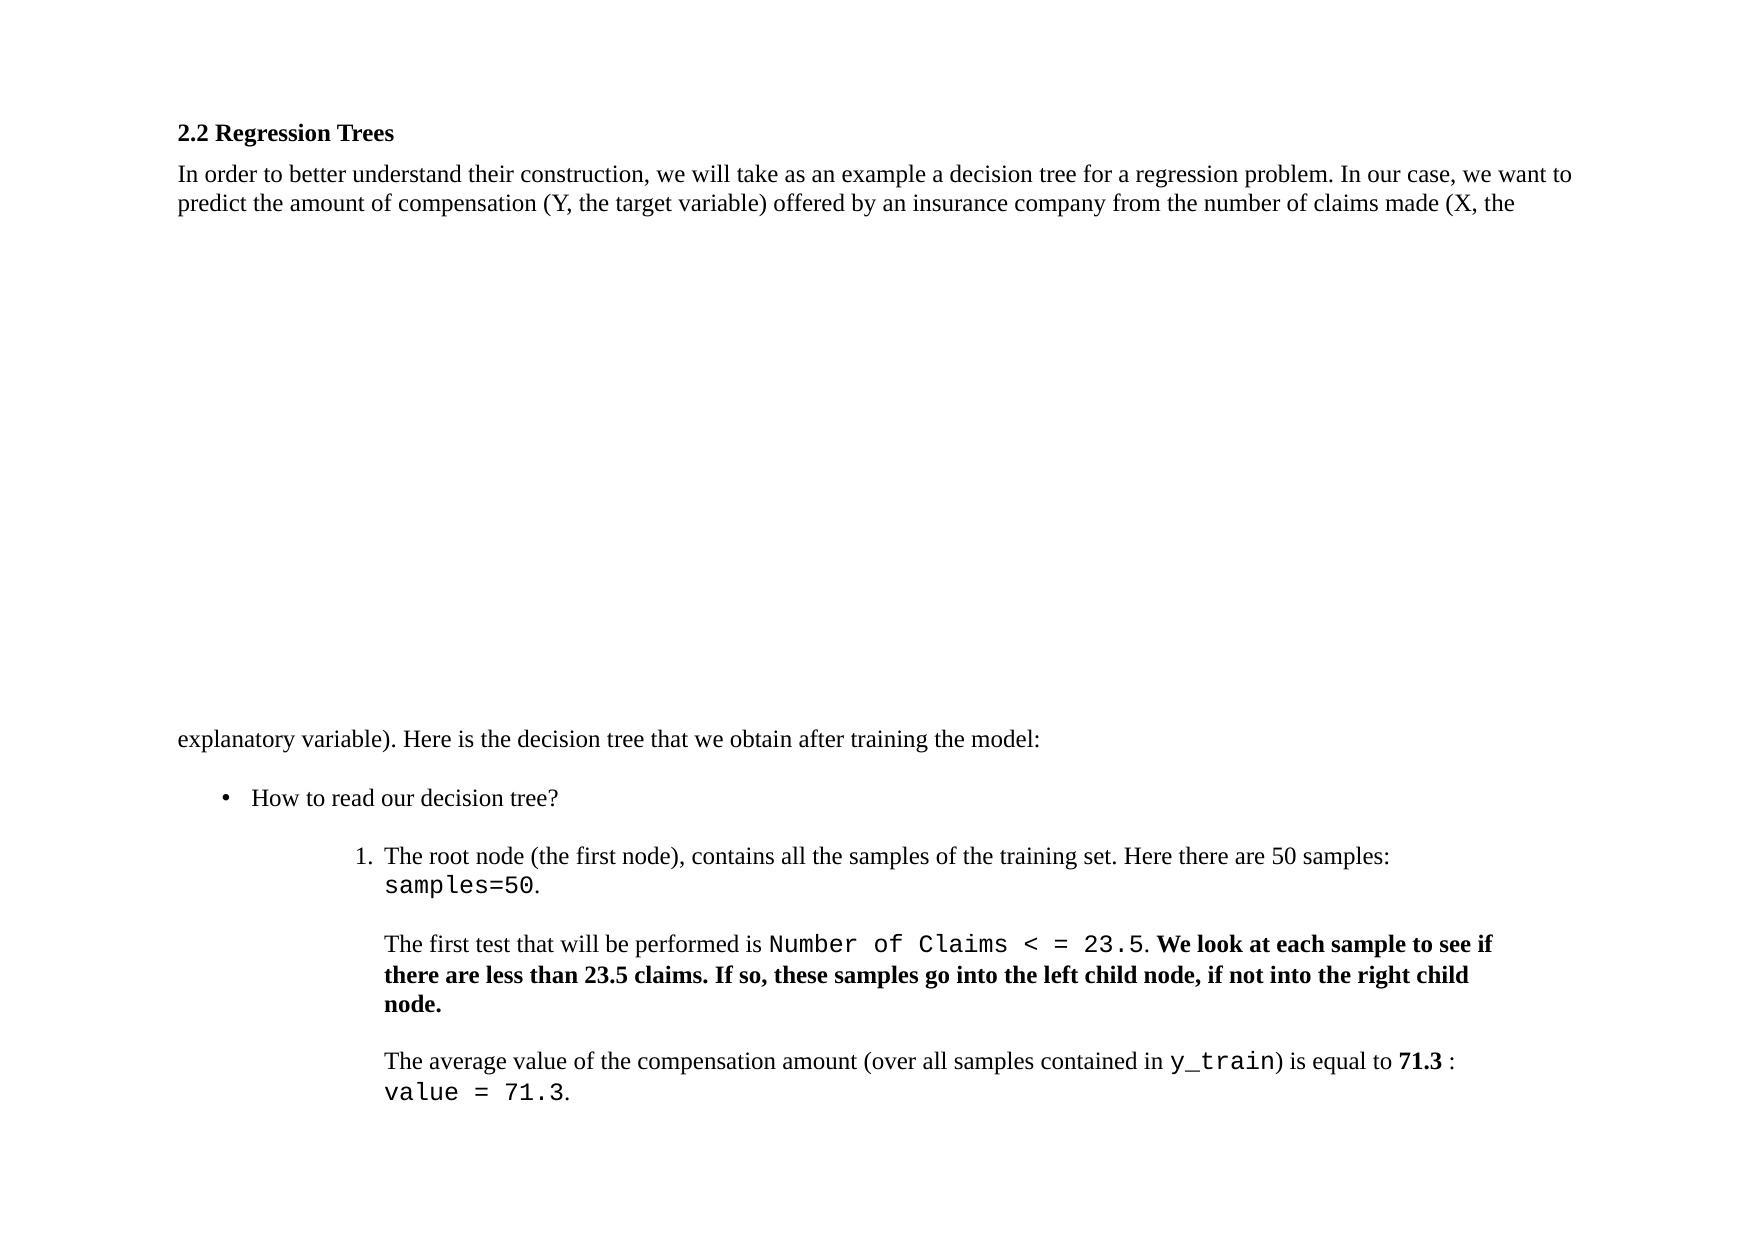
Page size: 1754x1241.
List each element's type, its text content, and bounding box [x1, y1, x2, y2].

text In order to better understand their construction, we will take as an example a decision tree for a regression problem. In our case, we want to predict the amount of compensation (Y, the target variable) offered by an insurance company from the number of claims made (X, the explanatory variable). Here is the decision tree that we obtain after training the model: [177, 159, 1577, 753]
list The root node (the first node), contains all the samples of the training set. Here there are 50 samples: samples=50. The first test that will be performed is Number of Claims < = 23.5. We look at each sample to see if there are less than 23.5 claims. If so, these samples go into the left child node, if not into the right child node. The average value of the compensation amount (over all samples contained in y_train) is equal to 71.3 : value = 71.3. [354, 841, 1518, 1108]
list How to read our decision tree? [222, 783, 1577, 811]
subtitle 2.2 Regression Trees [177, 118, 1577, 147]
